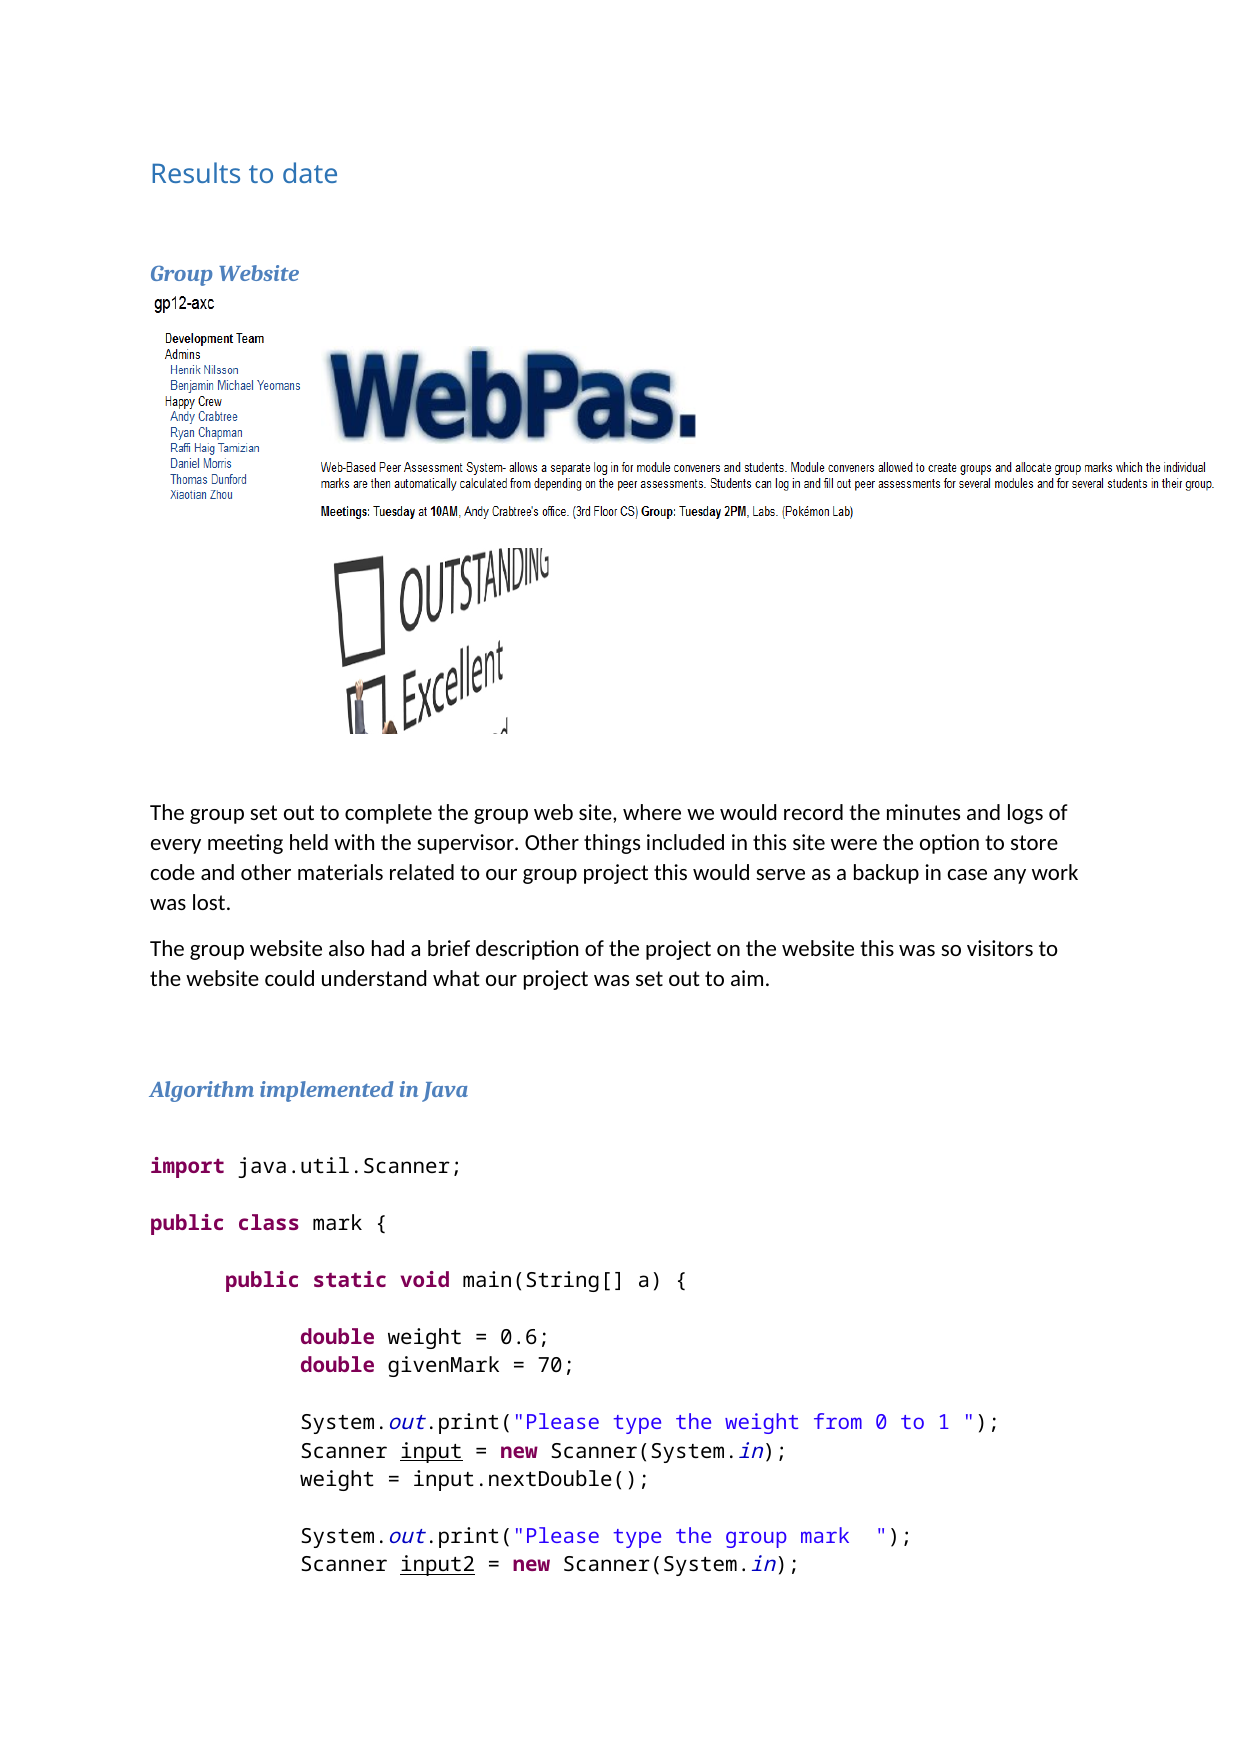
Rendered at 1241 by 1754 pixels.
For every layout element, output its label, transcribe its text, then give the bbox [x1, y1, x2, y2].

subtitle Results to date [150, 154, 1090, 191]
text The group set out to complete the group web site, where we would record the minutes and logs of every meeting held with the supervisor. Other things included in this site were the option to store code and other materials related to our group project this would serve as a backup in case any work was lost. [150, 798, 1090, 916]
text public static void main(String[] a) { [150, 1265, 1090, 1294]
subtitle Algorithm implemented in Java [150, 1077, 1090, 1103]
text double givenMark = 70; [150, 1351, 1090, 1379]
text System.out.print("Please type the group mark "); [150, 1521, 1090, 1549]
text public class mark { [150, 1208, 1090, 1237]
text Scanner input2 = new Scanner(System.in); [150, 1549, 1090, 1578]
text import java.util.Scanner; [150, 1151, 1090, 1180]
text Scanner input = new Scanner(System.in); [150, 1436, 1090, 1464]
subtitle Group Website [150, 260, 1090, 287]
text weight = input.nextDouble(); [150, 1464, 1090, 1493]
text System.out.print("Please type the weight from 0 to 1 "); [150, 1407, 1090, 1436]
text double weight = 0.6; [150, 1322, 1090, 1351]
text The group website also had a brief description of the project on the website this was so visitors to the website could understand what our project was set out to aim. [150, 934, 1090, 992]
